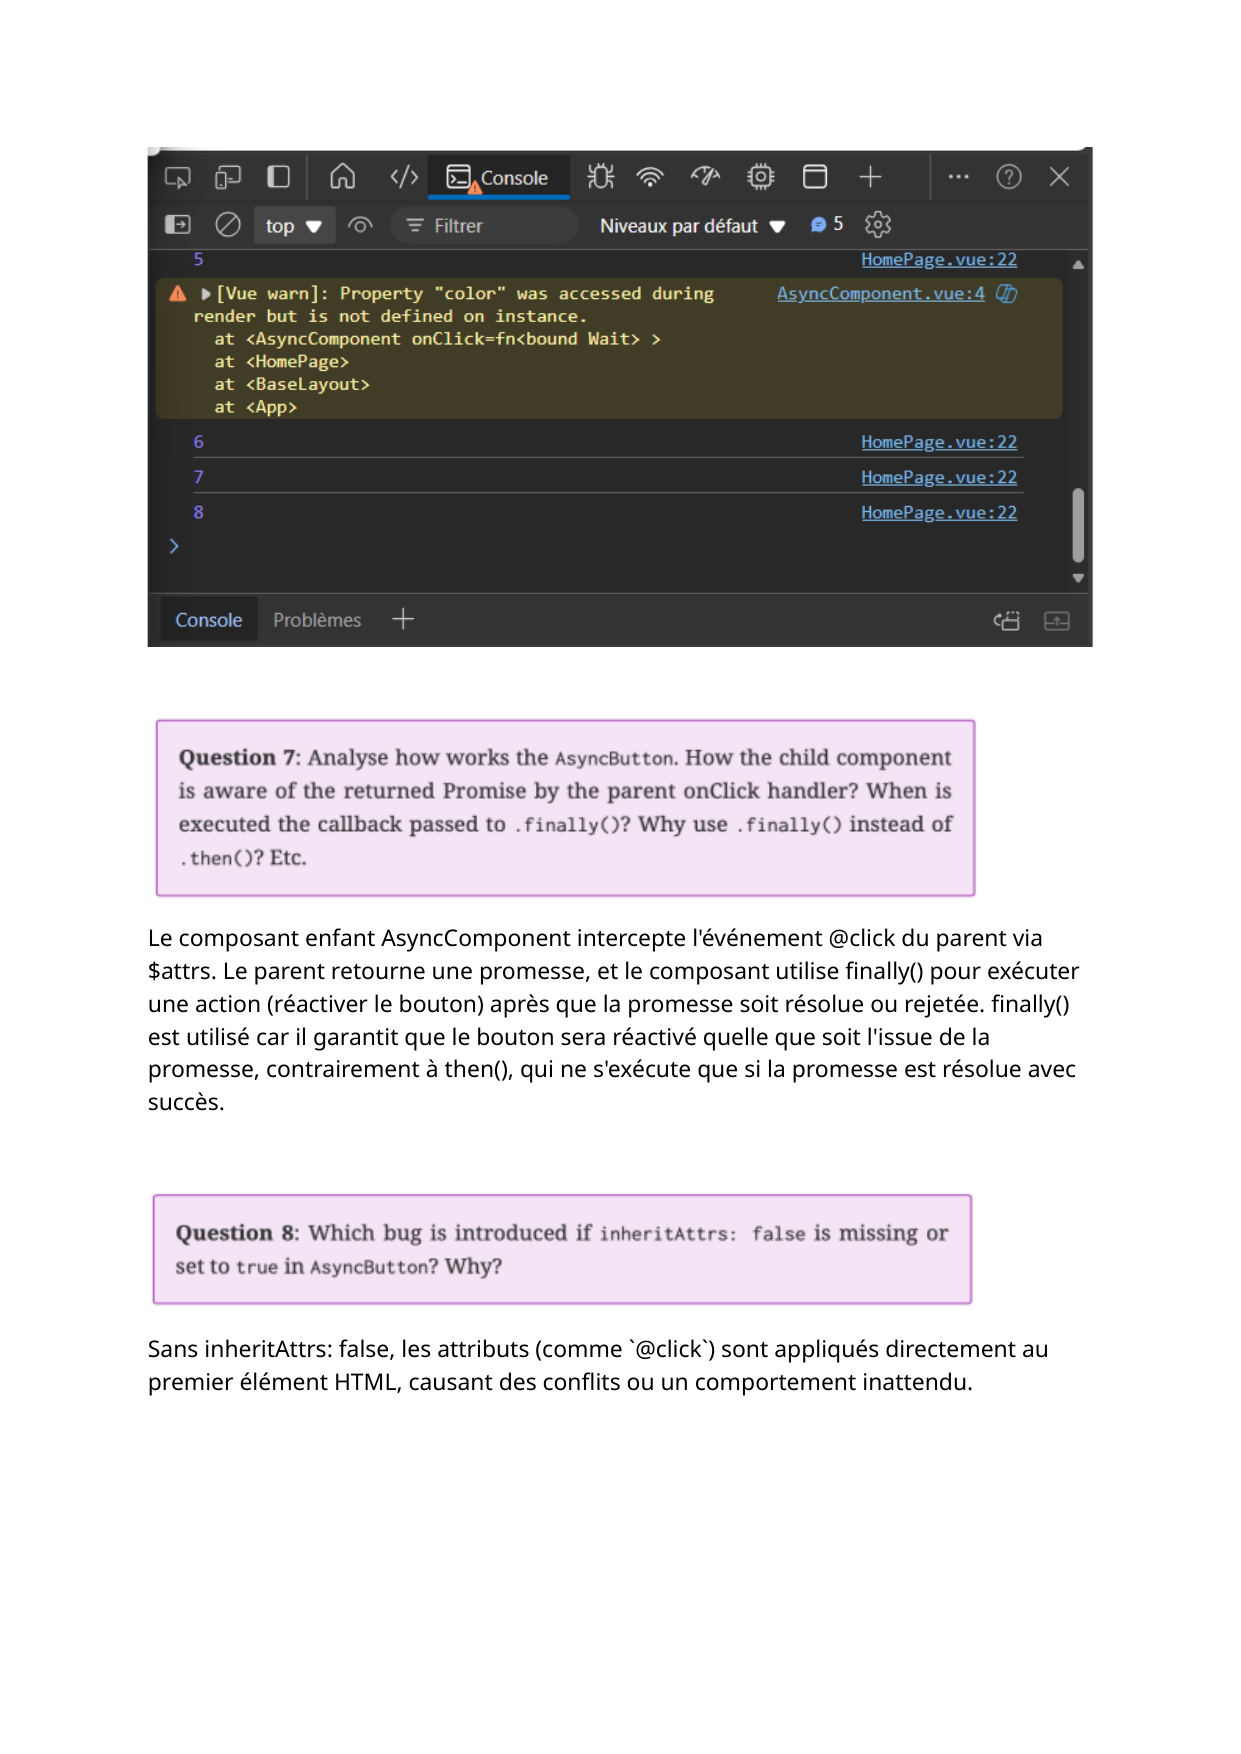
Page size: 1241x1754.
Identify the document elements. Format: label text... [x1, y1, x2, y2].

text Sans inheritAttrs: false, les attributs (comme `@click`) sont appliqués directement au premier élément HTML, causant des conflits ou un comportement inattendu. [148, 1333, 1093, 1397]
text Le composant enfant AsyncComponent intercepte l'événement @click du parent via $attrs. Le parent retourne une promesse, et le composant utilise finally() pour exécuter une action (réactiver le bouton) après que la promesse soit résolue ou rejetée. finally() est utilisé car il garantit que le bouton sera réactivé quelle que soit l'issue de la promesse, contrairement à then(), qui ne s'exécute que si la promesse est résolue avec succès. [148, 922, 1093, 1117]
